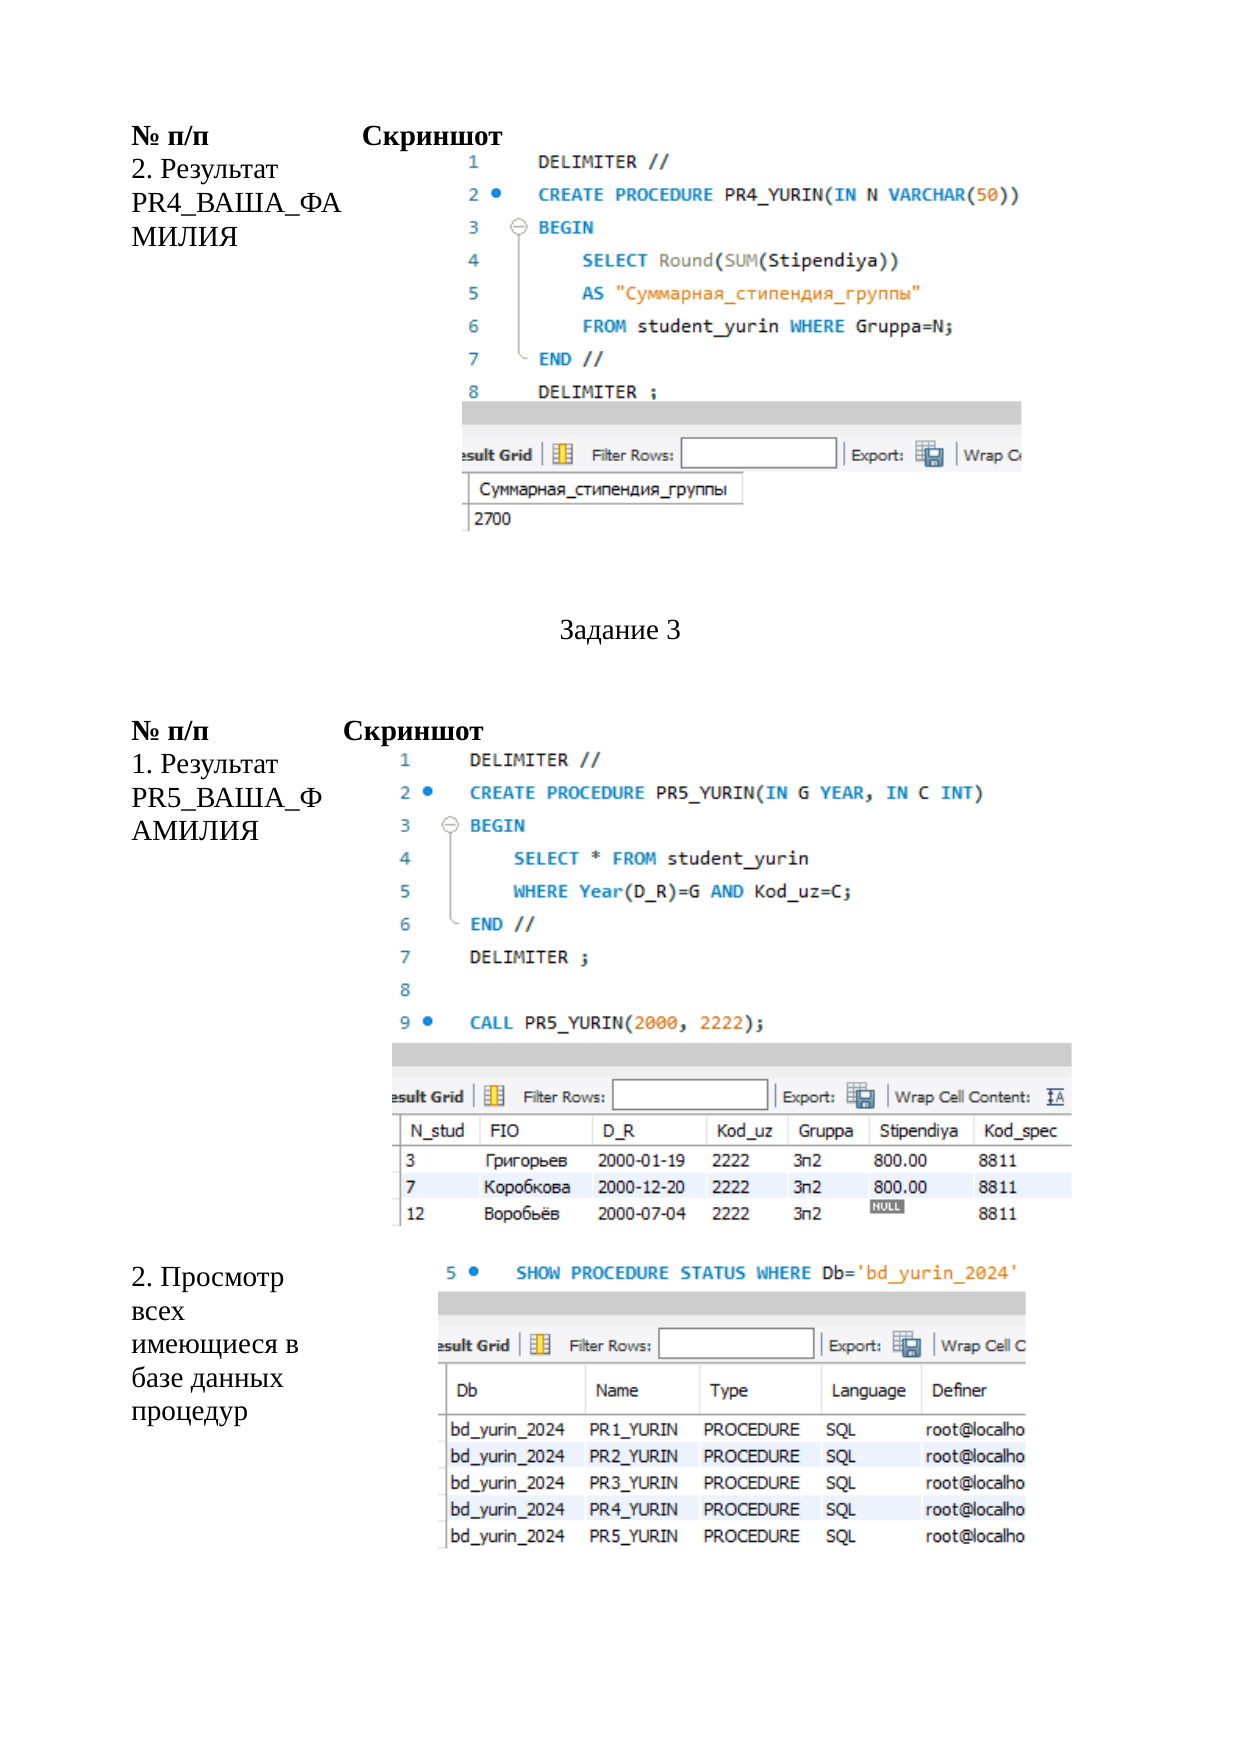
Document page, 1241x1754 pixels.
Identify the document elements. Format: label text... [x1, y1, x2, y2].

table_cell [330, 1259, 438, 1555]
text Задание 3 [118, 612, 1122, 646]
table_cell 2. Просмотр всех имеющиеся в базе данных процедур [118, 1259, 330, 1555]
table_header Скриншот [349, 118, 1123, 152]
table_cell 1. Результат PR5_ВАША_ФАМИЛИЯ [118, 746, 330, 1259]
table_cell [1026, 1259, 1122, 1555]
table_header № п/п [118, 118, 349, 152]
table_header № п/п [118, 713, 330, 746]
table_header Скриншот [330, 713, 1122, 746]
picture [438, 1259, 1026, 1555]
table_cell [330, 746, 1122, 1259]
picture [392, 746, 1072, 1231]
table_cell [349, 152, 1123, 562]
table_cell 2. Результат PR4_ВАША_ФАМИЛИЯ [118, 152, 349, 562]
picture [462, 151, 1022, 533]
